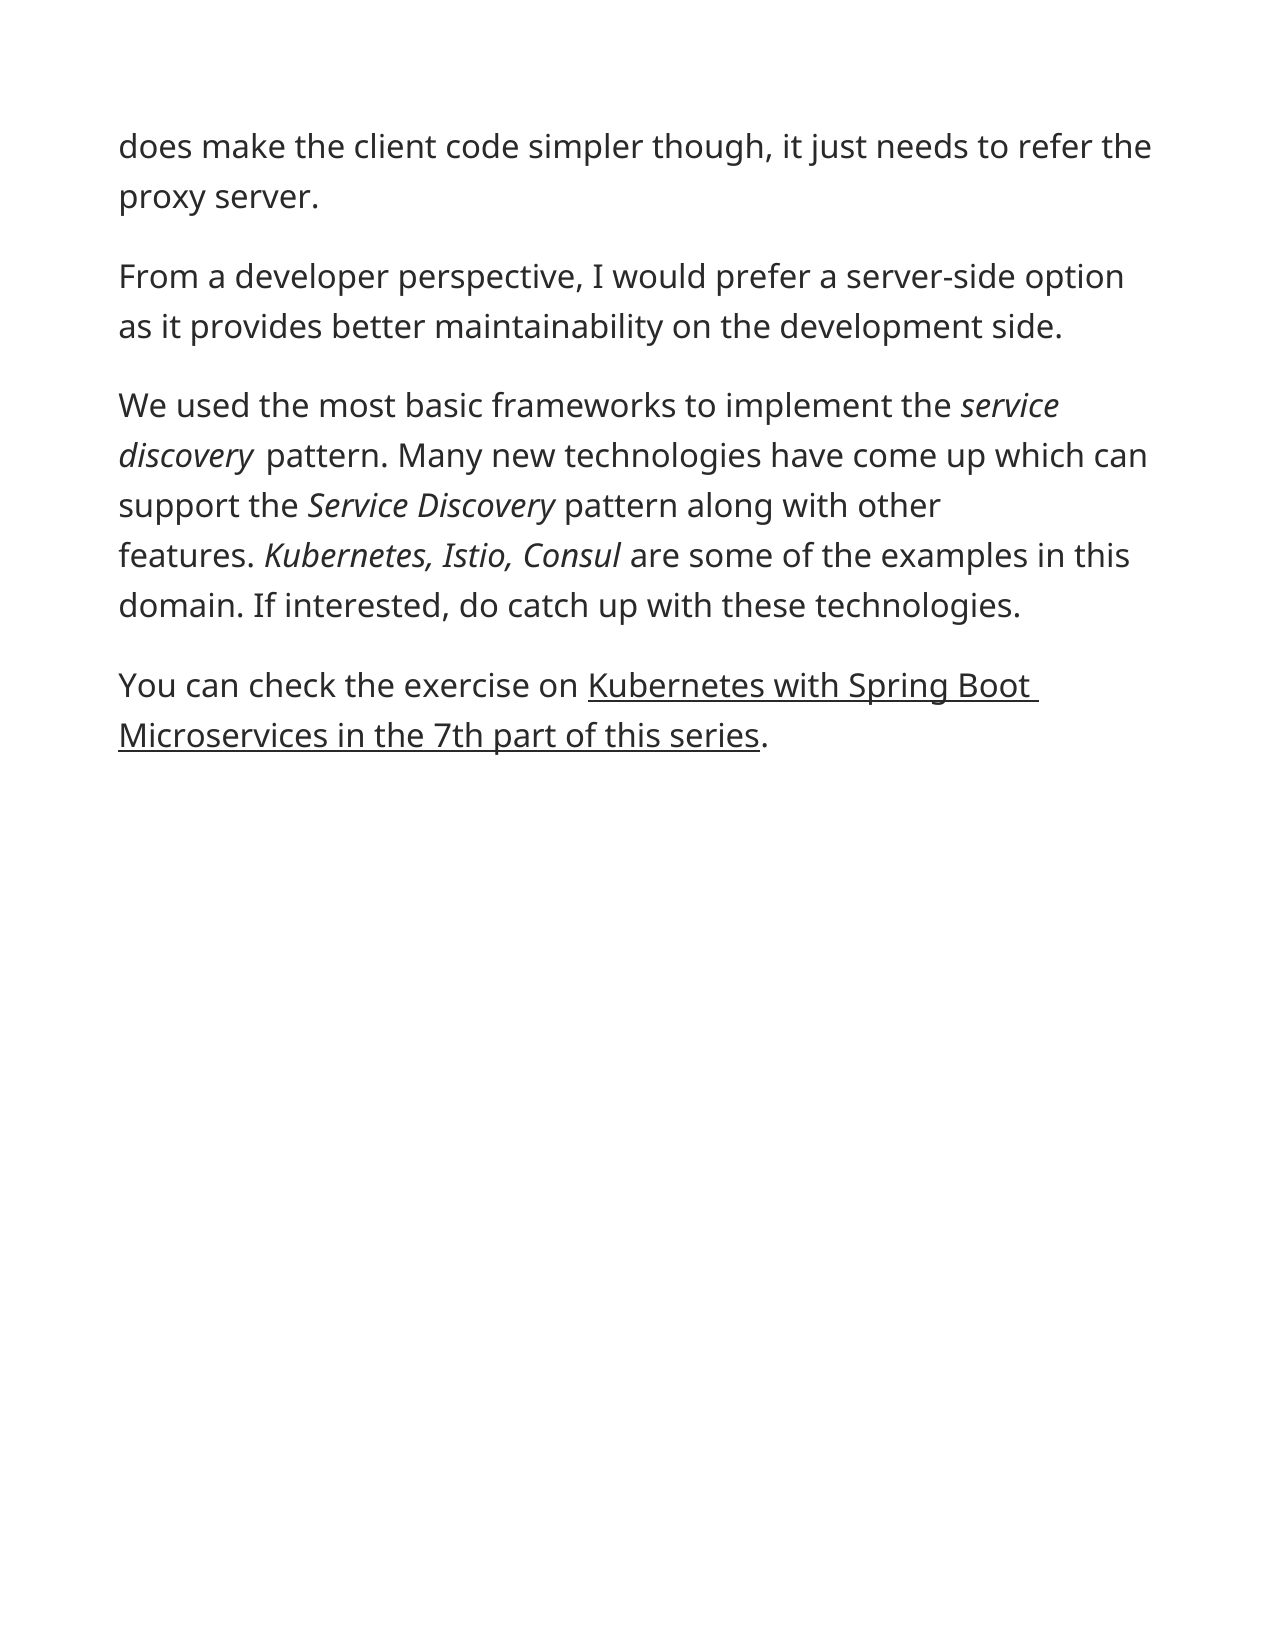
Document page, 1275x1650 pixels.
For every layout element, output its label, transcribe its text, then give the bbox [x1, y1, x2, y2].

text From a developer perspective, I would prefer a server-side option as it provides better maintainability on the development side. [118, 248, 1157, 348]
text You can check the exercise on Kubernetes with Spring Boot Microservices in the 7th part of this series. [118, 657, 1157, 757]
text We used the most basic frameworks to implement the service discovery pattern. Many new technologies have come up which can support the Service Discovery pattern along with other features. Kubernetes, Istio, Consul are some of the examples in this domain. If interested, do catch up with these technologies. [118, 377, 1157, 627]
text does make the client code simpler though, it just needs to refer the proxy server. [118, 118, 1157, 218]
